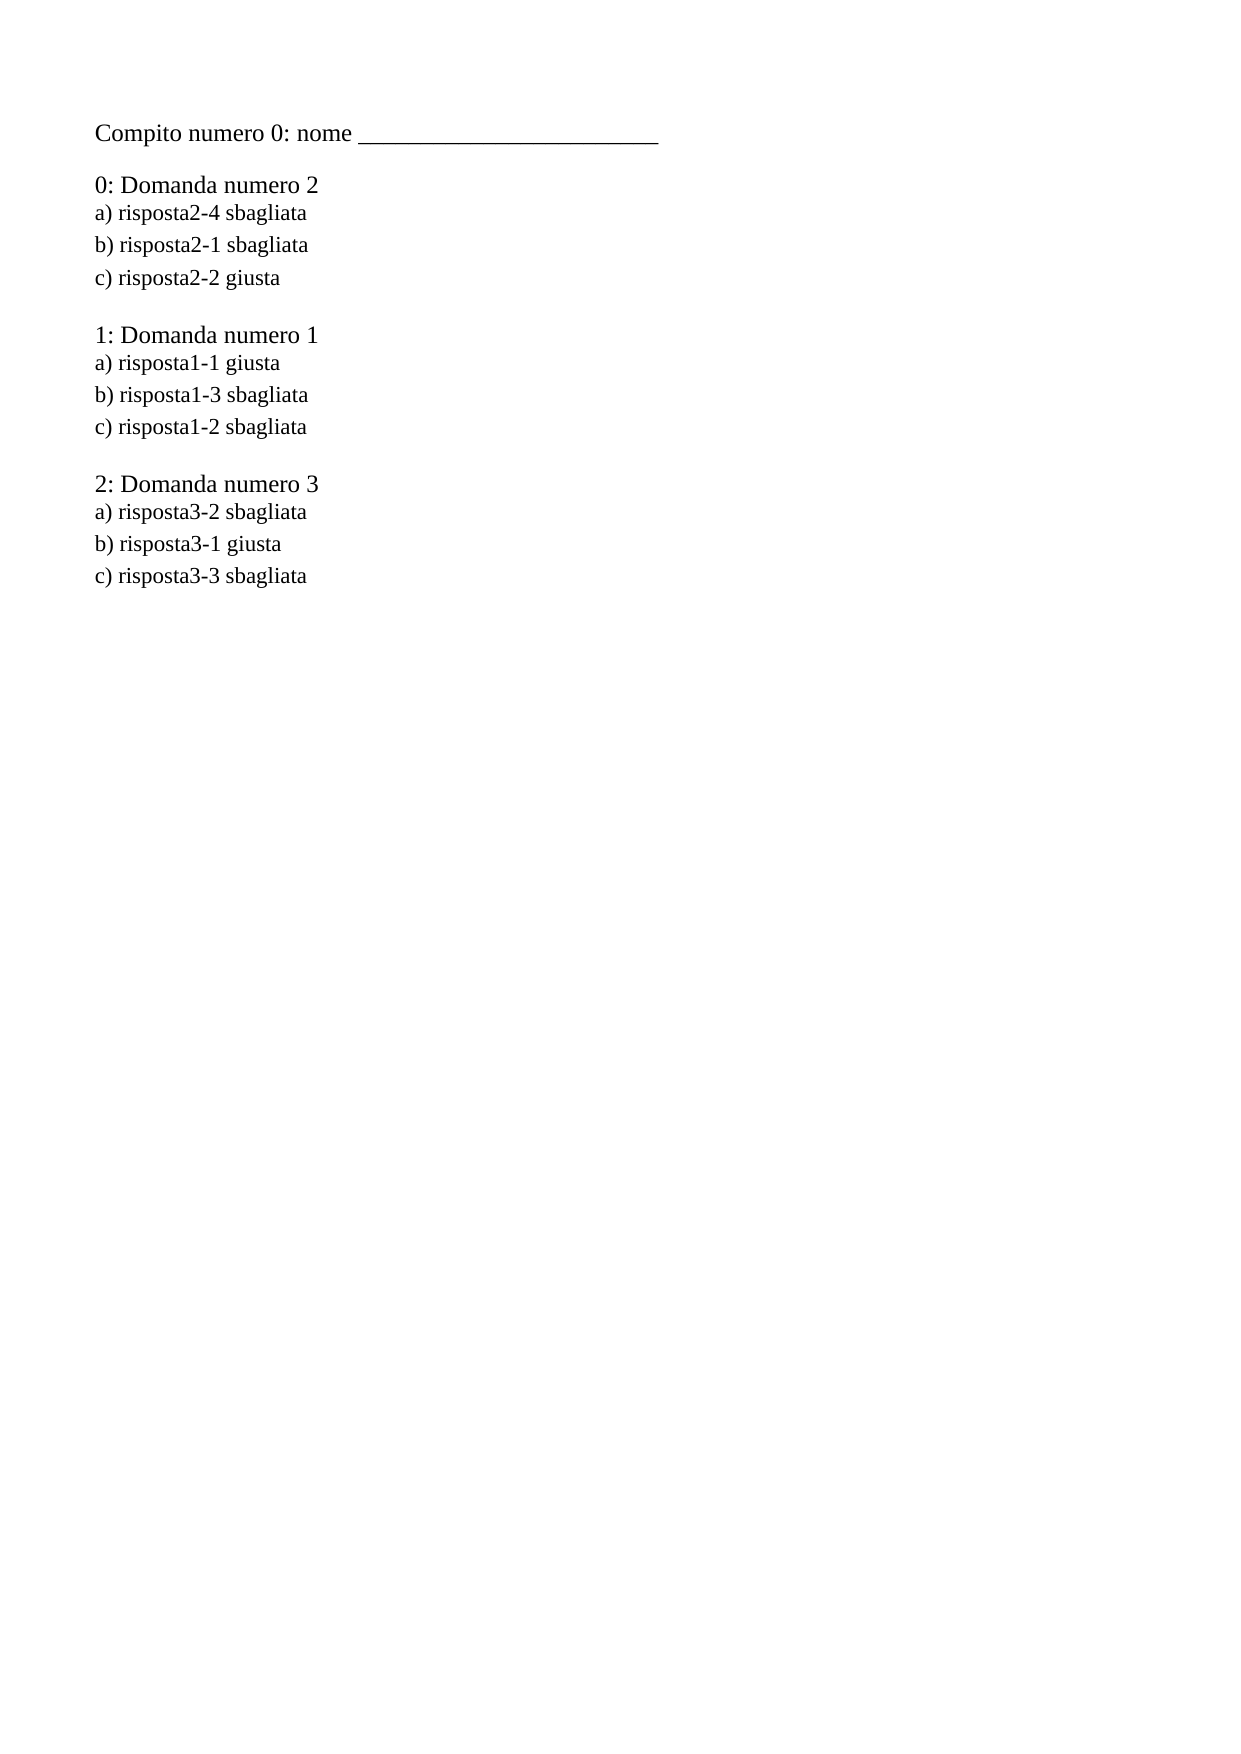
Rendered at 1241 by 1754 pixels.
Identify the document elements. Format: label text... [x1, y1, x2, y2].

text c) risposta1-2 sbagliata [94, 413, 1146, 439]
text a) risposta1-1 giusta [94, 348, 1146, 375]
text 2: Domanda numero 3 [94, 469, 1146, 498]
text a) risposta2-4 sbagliata [94, 199, 1146, 226]
text 0: Domanda numero 2 [94, 171, 1146, 199]
text c) risposta2-2 giusta [94, 264, 1146, 290]
text c) risposta3-3 sbagliata [94, 562, 1146, 589]
text 1: Domanda numero 1 [94, 320, 1146, 348]
text b) risposta2-1 sbagliata [94, 232, 1146, 258]
text b) risposta1-3 sbagliata [94, 381, 1146, 407]
text Compito numero 0: nome ________________________ [94, 118, 1146, 147]
text a) risposta3-2 sbagliata [94, 498, 1146, 524]
text b) risposta3-1 giusta [94, 530, 1146, 556]
